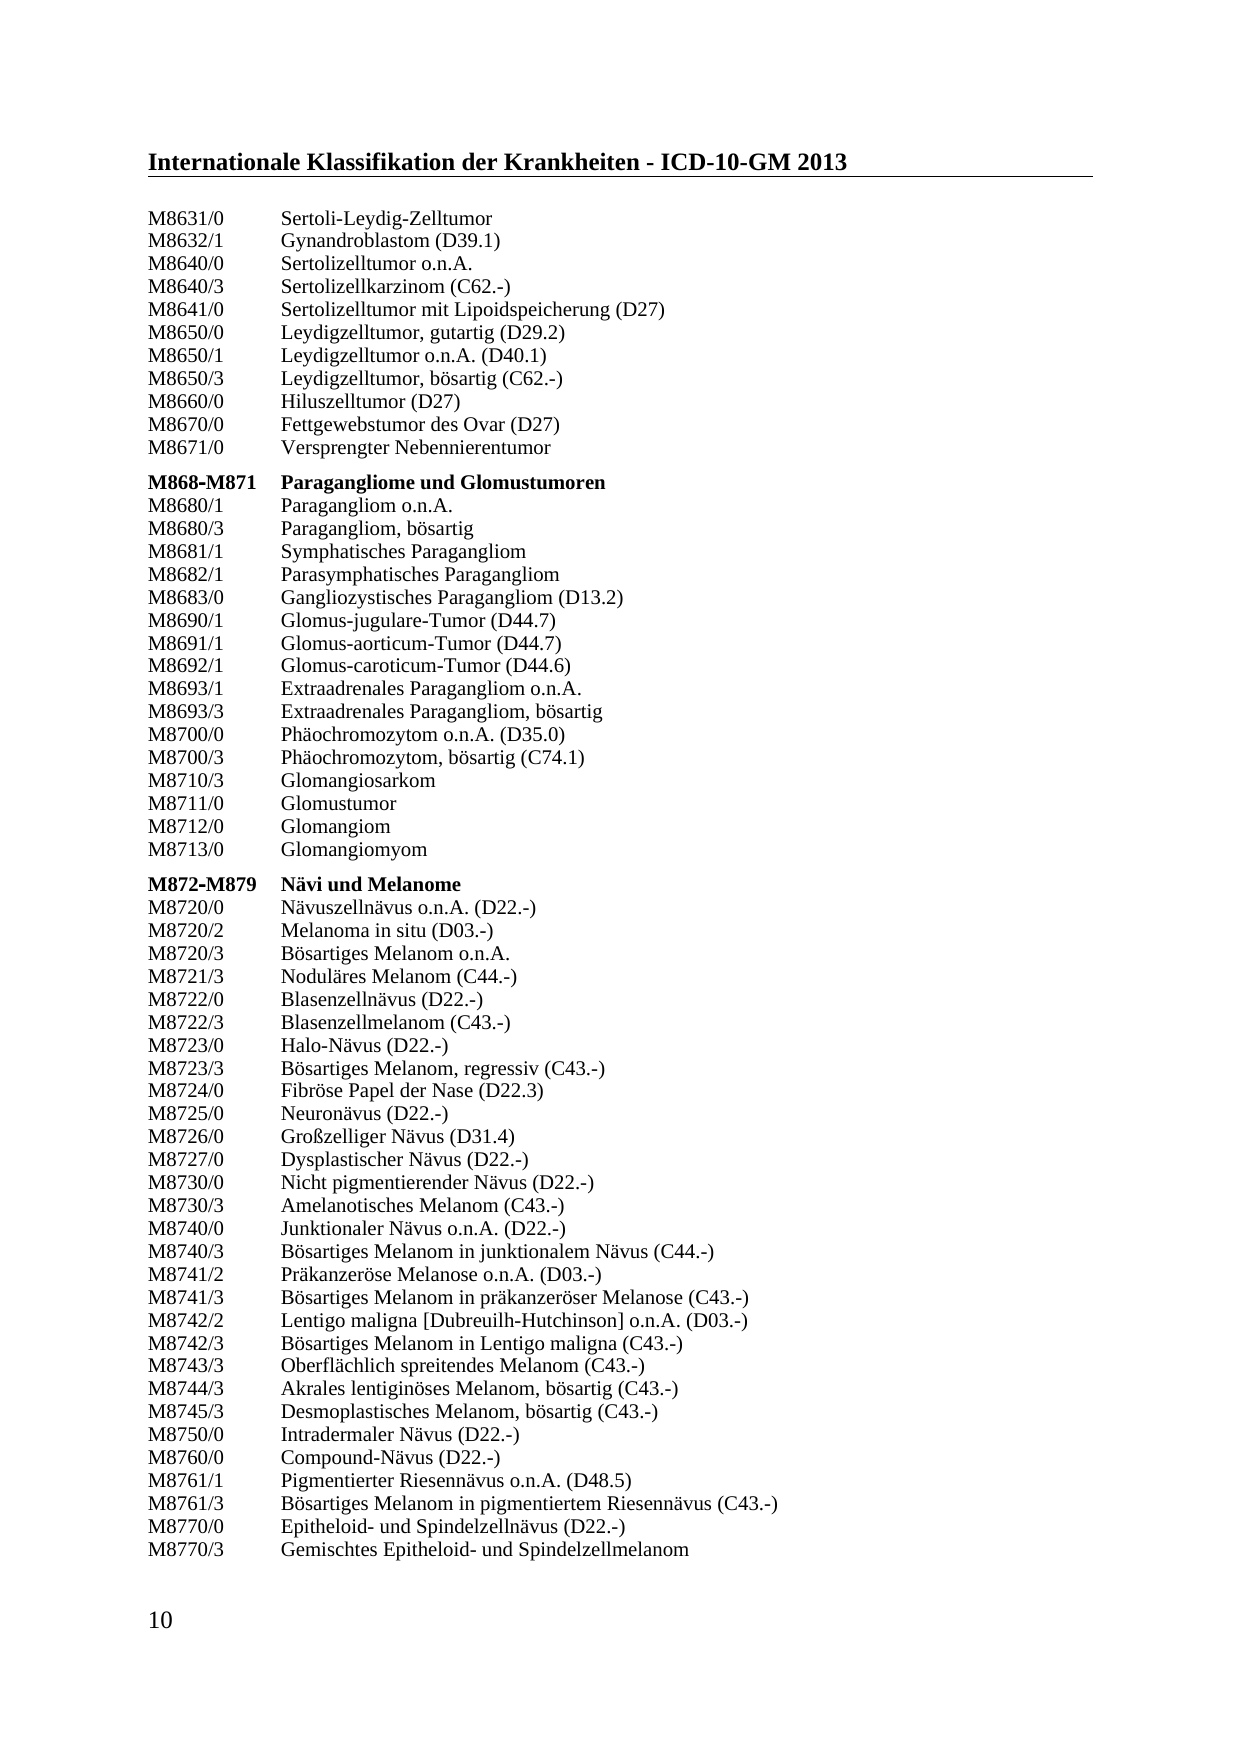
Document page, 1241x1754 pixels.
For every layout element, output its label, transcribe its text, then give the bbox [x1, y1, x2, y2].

text M8743/3 Oberflächlich spreitendes Melanom (C43.-) [148, 1354, 1093, 1377]
text M8723/0 Halo-Nävus (D22.-) [148, 1034, 1093, 1057]
text M8721/3 Noduläres Melanom (C44.-) [148, 965, 1093, 988]
text M8744/3 Akrales lentiginöses Melanom, bösartig (C43.-) [148, 1377, 1093, 1400]
text M8692/1 Glomus-caroticum-Tumor (D44.6) [148, 654, 1093, 677]
text M8730/0 Nicht pigmentierender Nävus (D22.-) [148, 1171, 1093, 1194]
text M8632/1 Gynandroblastom (D39.1) [148, 229, 1093, 252]
text M8691/1 Glomus-aorticum-Tumor (D44.7) [148, 632, 1093, 654]
text M8683/0 Gangliozystisches Paragangliom (D13.2) [148, 586, 1093, 609]
text M8671/0 Versprengter Nebennierentumor [148, 436, 1093, 459]
text M8680/3 Paragangliom, bösartig [148, 517, 1093, 540]
text M8690/1 Glomus-jugulare-Tumor (D44.7) [148, 609, 1093, 632]
text M868M871 Paragangliome und Glomustumoren [148, 471, 1093, 494]
text M8750/0 Intradermaler Nävus (D22.-) [148, 1423, 1093, 1446]
text M8650/0 Leydigzelltumor, gutartig (D29.2) [148, 321, 1093, 344]
text M8720/0 Nävuszellnävus o.n.A. (D22.-) [148, 896, 1093, 919]
text M8770/0 Epitheloid- und Spindelzellnävus (D22.-) [148, 1515, 1093, 1538]
text M8681/1 Symphatisches Paragangliom [148, 540, 1093, 563]
text M8740/0 Junktionaler Nävus o.n.A. (D22.-) [148, 1217, 1093, 1240]
text M8640/0 Sertolizelltumor o.n.A. [148, 252, 1093, 275]
text M8700/0 Phäochromozytom o.n.A. (D35.0) [148, 723, 1093, 746]
text M8713/0 Glomangiomyom [148, 838, 1093, 861]
text M8724/0 Fibröse Papel der Nase (D22.3) [148, 1079, 1093, 1102]
text M8660/0 Hiluszelltumor (D27) [148, 390, 1093, 413]
text M8742/3 Bösartiges Melanom in Lentigo maligna (C43.-) [148, 1332, 1093, 1354]
text M8720/3 Bösartiges Melanom o.n.A. [148, 942, 1093, 965]
text M8730/3 Amelanotisches Melanom (C43.-) [148, 1194, 1093, 1217]
text M8631/0 Sertoli-Leydig-Zelltumor [148, 207, 1093, 229]
text M8761/3 Bösartiges Melanom in pigmentiertem Riesennävus (C43.-) [148, 1492, 1093, 1515]
text M8742/2 Lentigo maligna [Dubreuilh-Hutchinson] o.n.A. (D03.-) [148, 1309, 1093, 1332]
text M8722/3 Blasenzellmelanom (C43.-) [148, 1011, 1093, 1034]
text M8740/3 Bösartiges Melanom in junktionalem Nävus (C44.-) [148, 1240, 1093, 1263]
text M8745/3 Desmoplastisches Melanom, bösartig (C43.-) [148, 1400, 1093, 1423]
text M8700/3 Phäochromozytom, bösartig (C74.1) [148, 746, 1093, 769]
text M872M879 Nävi und Melanome [148, 873, 1093, 896]
text M8760/0 Compound-Nävus (D22.-) [148, 1446, 1093, 1469]
text M8720/2 Melanoma in situ (D03.-) [148, 919, 1093, 942]
text M8722/0 Blasenzellnävus (D22.-) [148, 988, 1093, 1011]
text M8723/3 Bösartiges Melanom, regressiv (C43.-) [148, 1057, 1093, 1079]
text M8682/1 Parasymphatisches Paragangliom [148, 563, 1093, 586]
text M8726/0 Großzelliger Nävus (D31.4) [148, 1125, 1093, 1148]
text M8725/0 Neuronävus (D22.-) [148, 1102, 1093, 1125]
text M8650/3 Leydigzelltumor, bösartig (C62.-) [148, 367, 1093, 390]
text M8670/0 Fettgewebstumor des Ovar (D27) [148, 413, 1093, 436]
text M8640/3 Sertolizellkarzinom (C62.-) [148, 275, 1093, 298]
text M8761/1 Pigmentierter Riesennävus o.n.A. (D48.5) [148, 1469, 1093, 1492]
text M8741/2 Präkanzeröse Melanose o.n.A. (D03.-) [148, 1263, 1093, 1286]
text M8712/0 Glomangiom [148, 815, 1093, 838]
text M8727/0 Dysplastischer Nävus (D22.-) [148, 1148, 1093, 1171]
text M8741/3 Bösartiges Melanom in präkanzeröser Melanose (C43.-) [148, 1286, 1093, 1309]
text M8710/3 Glomangiosarkom [148, 769, 1093, 792]
text M8693/1 Extraadrenales Paragangliom o.n.A. [148, 677, 1093, 700]
text M8680/1 Paragangliom o.n.A. [148, 494, 1093, 517]
text M8711/0 Glomustumor [148, 792, 1093, 815]
text M8693/3 Extraadrenales Paragangliom, bösartig [148, 700, 1093, 723]
text M8650/1 Leydigzelltumor o.n.A. (D40.1) [148, 344, 1093, 367]
text M8770/3 Gemischtes Epitheloid- und Spindelzellmelanom [148, 1538, 1093, 1561]
text M8641/0 Sertolizelltumor mit Lipoidspeicherung (D27) [148, 298, 1093, 321]
